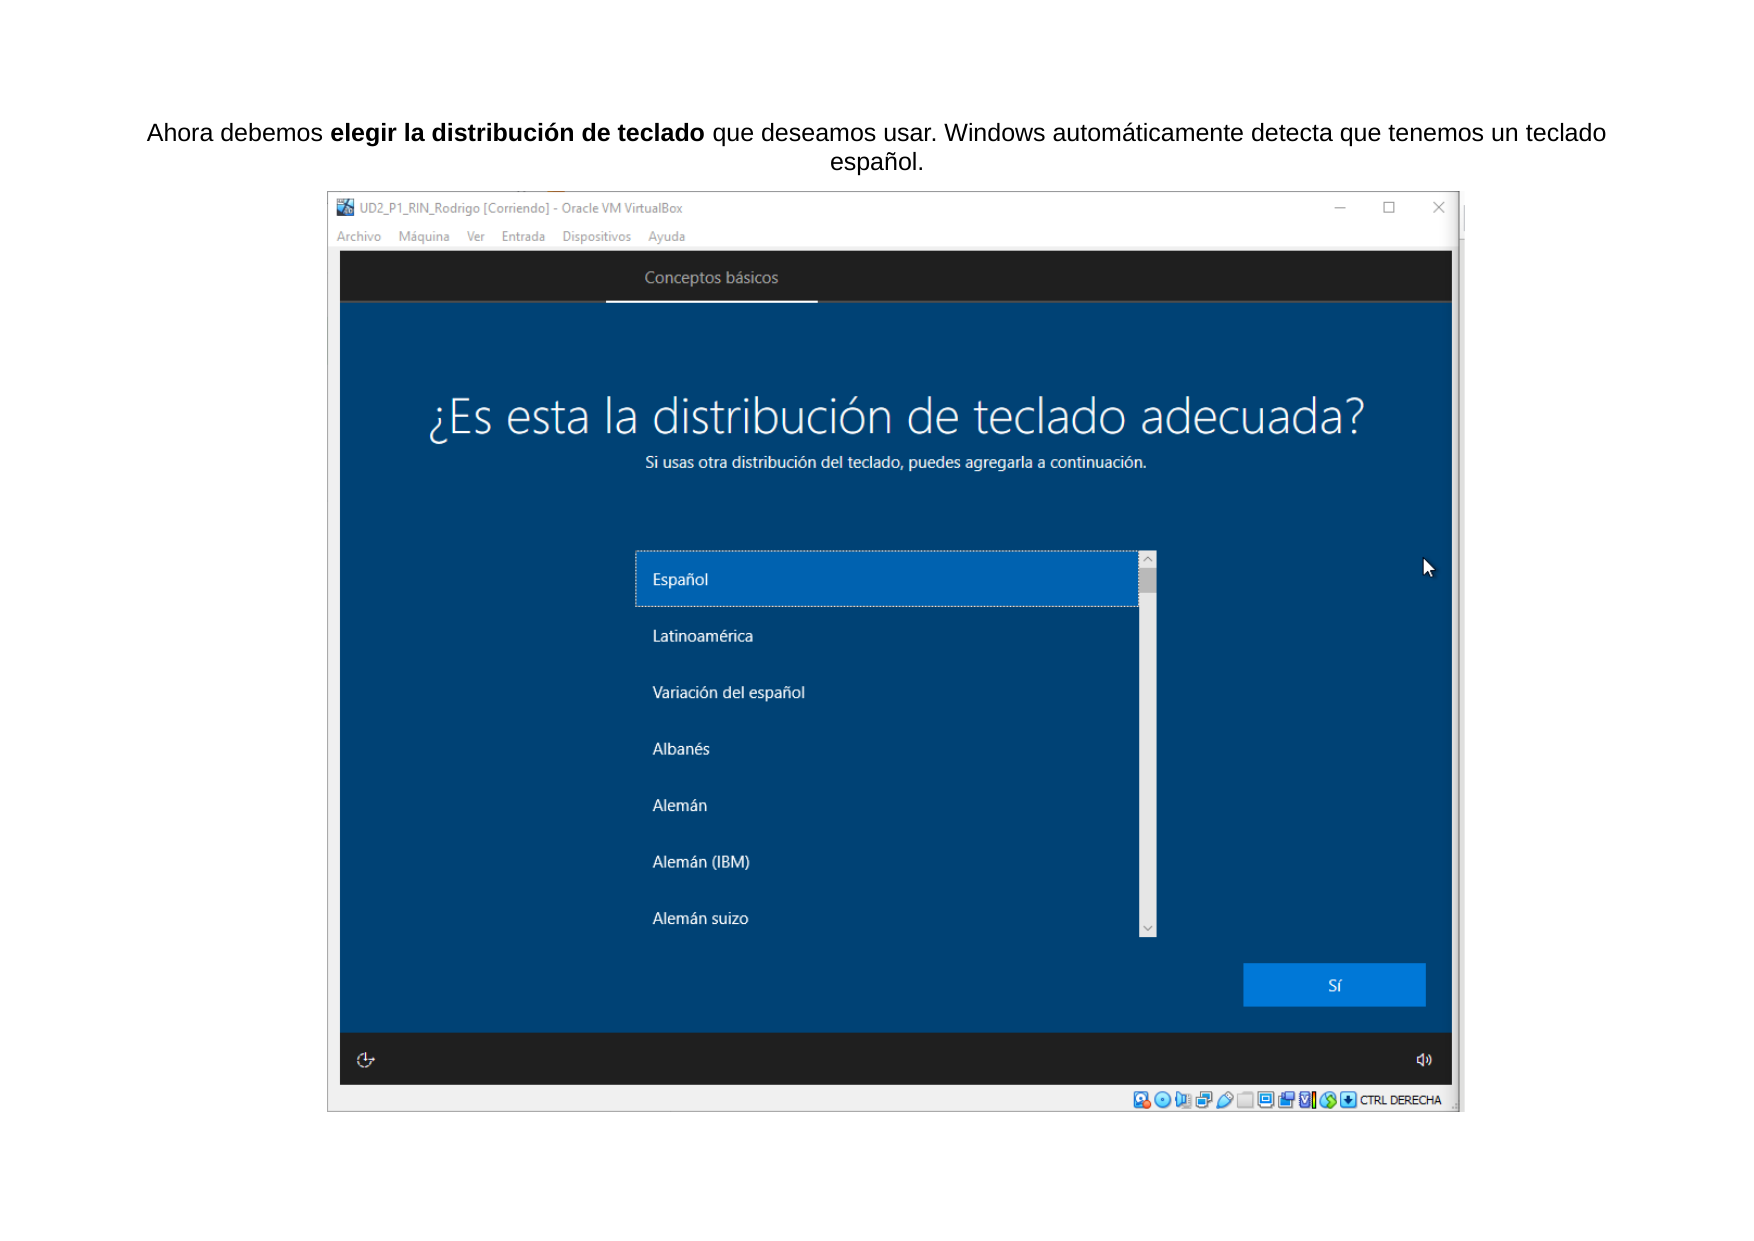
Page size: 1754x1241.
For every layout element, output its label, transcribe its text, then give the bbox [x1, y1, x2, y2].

picture [327, 191, 1465, 1112]
text Ahora debemos elegir la distribución de teclado que deseamos usar. Windows automáticamente detecta que tenemos un teclado español. [118, 118, 1636, 176]
